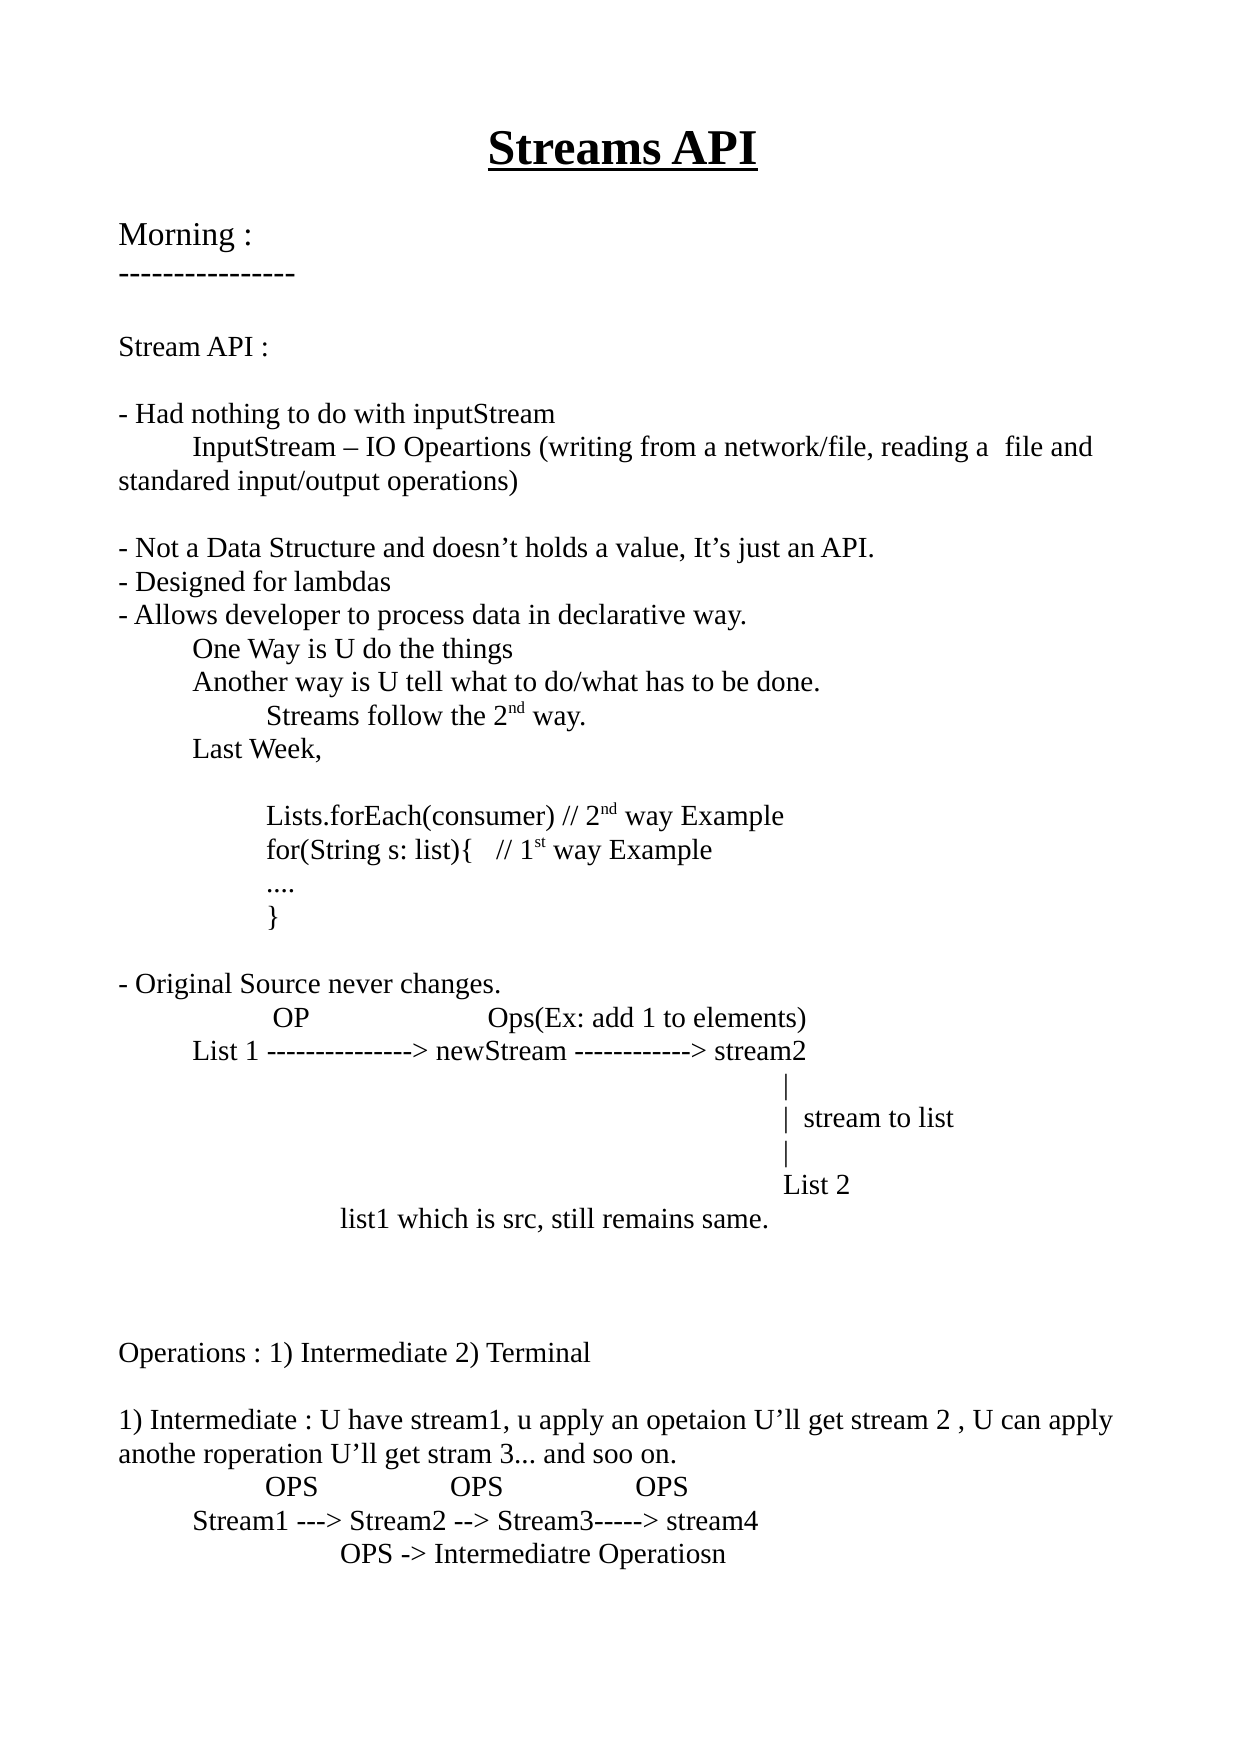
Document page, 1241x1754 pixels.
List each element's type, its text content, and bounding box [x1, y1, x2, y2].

text Morning : [118, 214, 1122, 252]
text List 2 [118, 1167, 1122, 1201]
text OP Ops(Ex: add 1 to elements) [118, 1000, 1122, 1033]
text list1 which is src, still remains same. [118, 1201, 1122, 1234]
text Stream API : [118, 329, 1122, 362]
text | [118, 1067, 1122, 1100]
text - Allows developer to process data in declarative way. [118, 597, 1122, 631]
text InputStream – IO Opeartions (writing from a network/file, reading a file and standared input/output operations) [118, 429, 1122, 497]
text | stream to list [118, 1100, 1122, 1134]
text Another way is U tell what to do/what has to be done. [118, 664, 1122, 698]
text - Not a Data Structure and doesn’t holds a value, It’s just an API. [118, 530, 1122, 564]
text OPS OPS OPS [118, 1469, 1122, 1503]
text Lists.forEach(consumer) // 2nd way Example [118, 798, 1122, 832]
text | [118, 1134, 1122, 1167]
text Streams API [118, 118, 1122, 176]
text OPS -> Intermediatre Operatiosn [118, 1536, 1122, 1570]
text - Had nothing to do with inputStream [118, 396, 1122, 429]
text Last Week, [118, 731, 1122, 765]
text - Designed for lambdas [118, 564, 1122, 597]
text .... [118, 866, 1122, 899]
text Streams follow the 2nd way. [118, 698, 1122, 731]
text ---------------- [118, 252, 1122, 291]
text } [118, 899, 1122, 933]
text List 1 ---------------> newStream ------------> stream2 [118, 1033, 1122, 1067]
text One Way is U do the things [118, 631, 1122, 664]
text Operations : 1) Intermediate 2) Terminal [118, 1335, 1122, 1369]
text - Original Source never changes. [118, 966, 1122, 1000]
text for(String s: list){ // 1st way Example [118, 832, 1122, 866]
text Stream1 ---> Stream2 --> Stream3-----> stream4 [118, 1503, 1122, 1536]
text 1) Intermediate : U have stream1, u apply an opetaion U’ll get stream 2 , U can apply anothe roperation U’ll get stram 3... and soo on. [118, 1402, 1122, 1469]
